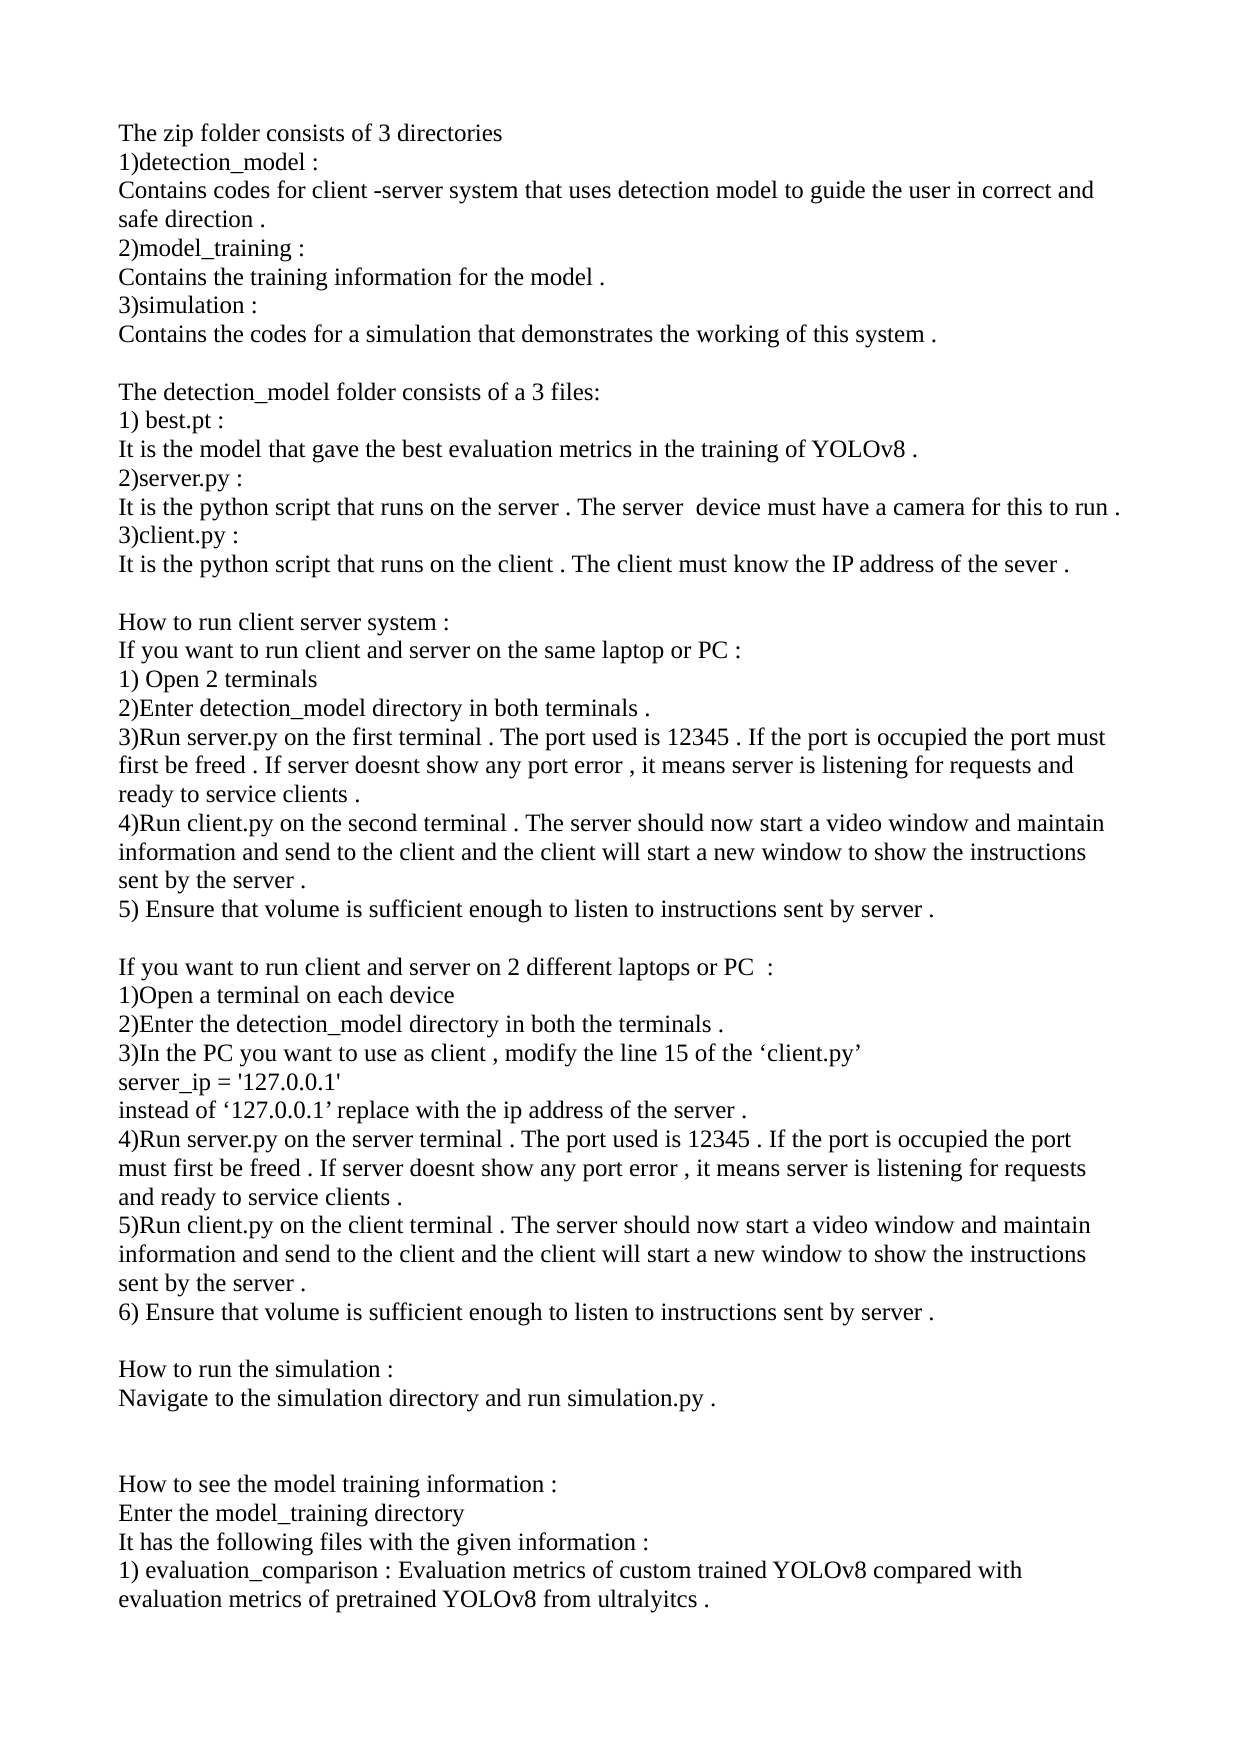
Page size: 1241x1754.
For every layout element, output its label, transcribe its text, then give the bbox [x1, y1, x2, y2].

text Navigate to the simulation directory and run simulation.py . [118, 1383, 1122, 1412]
text 3)In the PC you want to use as client , modify the line 15 of the ‘client.py’ [118, 1038, 1122, 1067]
text It has the following files with the given information : [118, 1527, 1122, 1556]
text The detection_model folder consists of a 3 files: [118, 377, 1122, 406]
text 2)server.py : [118, 463, 1122, 492]
text server_ip = '127.0.0.1' [118, 1067, 1122, 1096]
text 1) best.pt : [118, 406, 1122, 434]
text Enter the model_training directory [118, 1498, 1122, 1527]
text 3)simulation : [118, 291, 1122, 319]
text How to run the simulation : [118, 1354, 1122, 1383]
text 1)detection_model : [118, 147, 1122, 176]
text 2)Enter the detection_model directory in both the terminals . [118, 1009, 1122, 1038]
text 1)Open a terminal on each device [118, 981, 1122, 1009]
text The zip folder consists of 3 directories [118, 118, 1122, 147]
text 6) Ensure that volume is sufficient enough to listen to instructions sent by server . [118, 1297, 1122, 1326]
text Contains codes for client -server system that uses detection model to guide the user in correct and safe direction . [118, 176, 1122, 233]
text 3)Run server.py on the first terminal . The port used is 12345 . If the port is occupied the port must first be freed . If server doesnt show any port error , it means server is listening for requests and ready to service clients . [118, 722, 1122, 808]
text 1) evaluation_comparison : Evaluation metrics of custom trained YOLOv8 compared with evaluation metrics of pretrained YOLOv8 from ultralyitcs . [118, 1556, 1122, 1613]
text 3)client.py : [118, 521, 1122, 549]
text It is the model that gave the best evaluation metrics in the training of YOLOv8 . [118, 434, 1122, 463]
text 4)Run server.py on the server terminal . The port used is 12345 . If the port is occupied the port must first be freed . If server doesnt show any port error , it means server is listening for requests and ready to service clients . [118, 1124, 1122, 1211]
text It is the python script that runs on the client . The client must know the IP address of the sever . [118, 549, 1122, 578]
text 4)Run client.py on the second terminal . The server should now start a video window and maintain information and send to the client and the client will start a new window to show the instructions sent by the server . [118, 808, 1122, 894]
text How to see the model training information : [118, 1469, 1122, 1498]
text 1) Open 2 terminals [118, 664, 1122, 693]
text 5) Ensure that volume is sufficient enough to listen to instructions sent by server . [118, 894, 1122, 923]
text It is the python script that runs on the server . The server device must have a camera for this to run . [118, 492, 1122, 521]
text Contains the codes for a simulation that demonstrates the working of this system . [118, 319, 1122, 348]
text instead of ‘127.0.0.1’ replace with the ip address of the server . [118, 1096, 1122, 1124]
text If you want to run client and server on 2 different laptops or PC : [118, 952, 1122, 981]
text 2)Enter detection_model directory in both terminals . [118, 693, 1122, 722]
text If you want to run client and server on the same laptop or PC : [118, 636, 1122, 664]
text 2)model_training : [118, 233, 1122, 262]
text How to run client server system : [118, 607, 1122, 636]
text 5)Run client.py on the client terminal . The server should now start a video window and maintain information and send to the client and the client will start a new window to show the instructions sent by the server . [118, 1211, 1122, 1297]
text Contains the training information for the model . [118, 262, 1122, 291]
